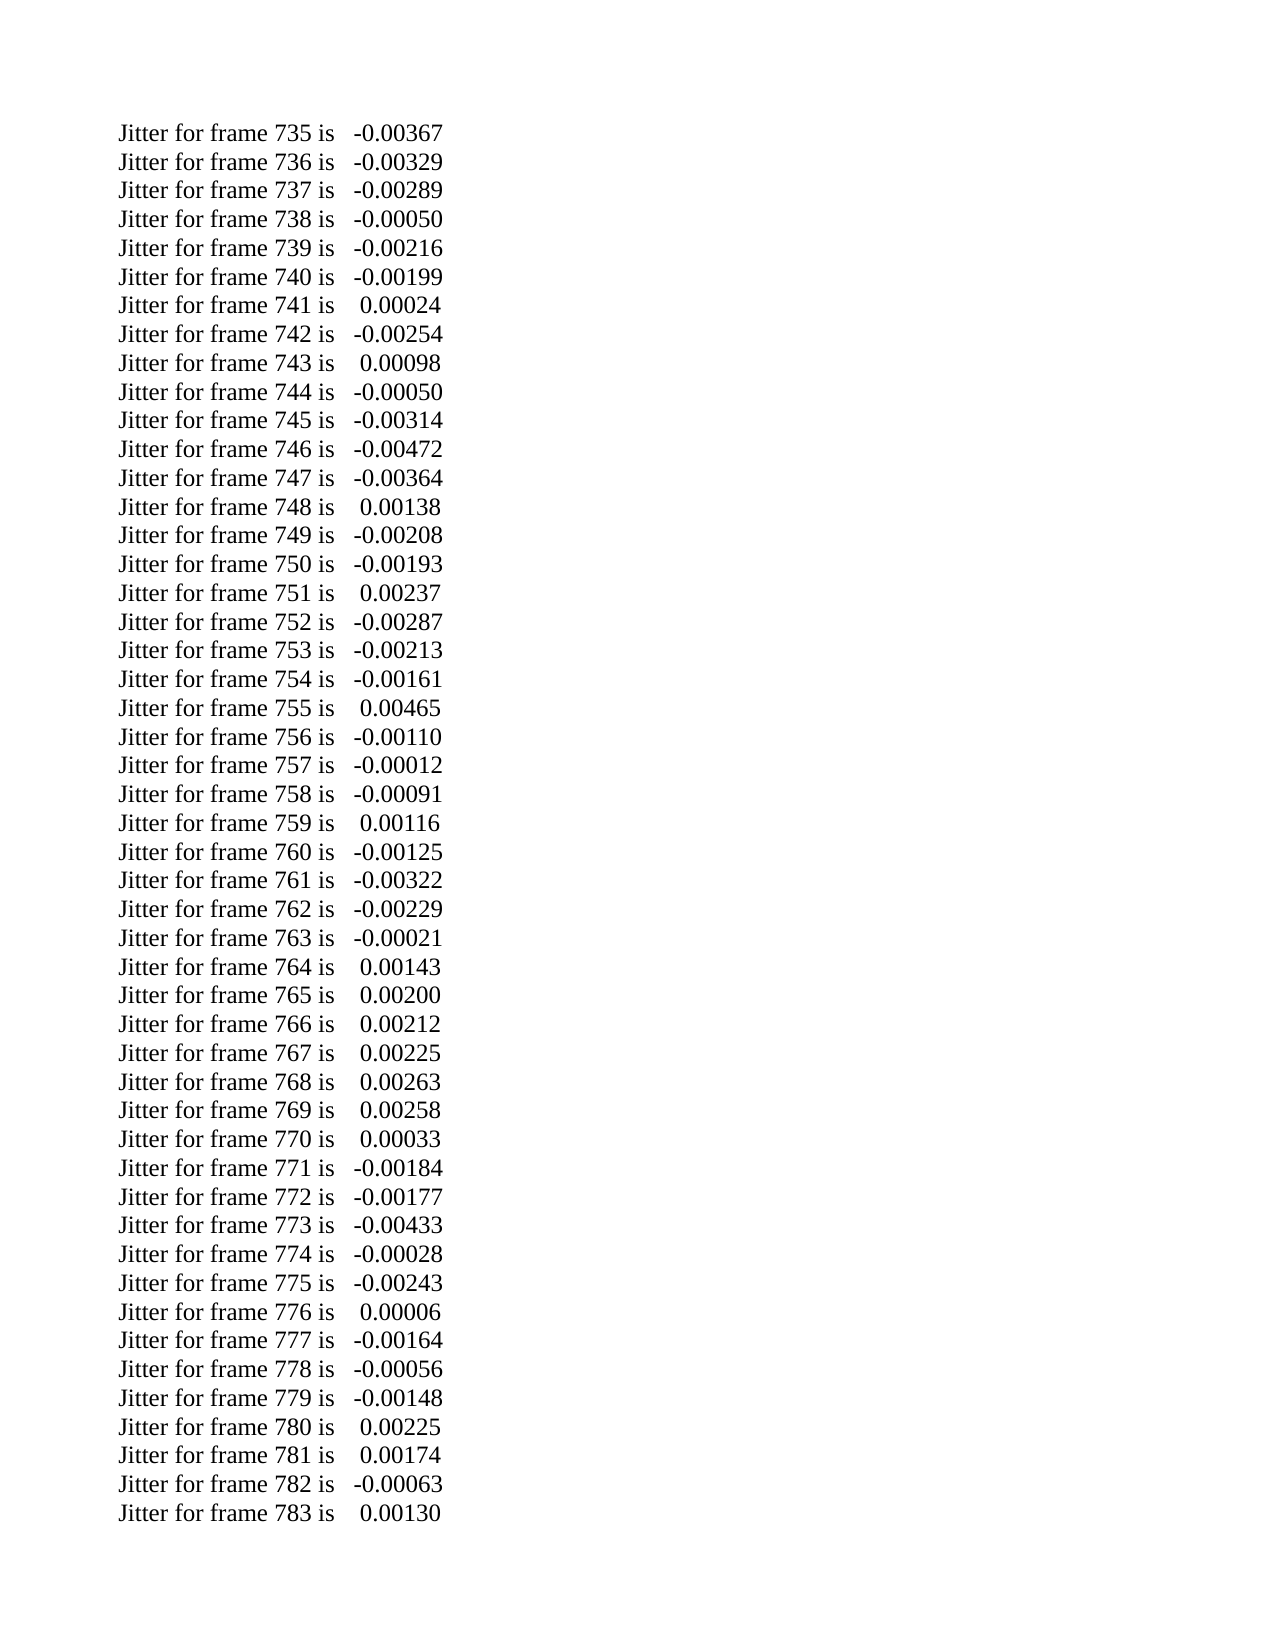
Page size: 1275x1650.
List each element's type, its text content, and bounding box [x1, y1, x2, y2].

text Jitter for frame 743 is 0.00098 [118, 348, 1157, 377]
text Jitter for frame 762 is -0.00229 [118, 894, 1157, 923]
text Jitter for frame 754 is -0.00161 [118, 664, 1157, 693]
text Jitter for frame 774 is -0.00028 [118, 1239, 1157, 1268]
text Jitter for frame 742 is -0.00254 [118, 319, 1157, 348]
text Jitter for frame 757 is -0.00012 [118, 751, 1157, 779]
text Jitter for frame 740 is -0.00199 [118, 262, 1157, 291]
text Jitter for frame 759 is 0.00116 [118, 808, 1157, 837]
text Jitter for frame 776 is 0.00006 [118, 1297, 1157, 1326]
text Jitter for frame 772 is -0.00177 [118, 1182, 1157, 1211]
text Jitter for frame 768 is 0.00263 [118, 1067, 1157, 1096]
text Jitter for frame 760 is -0.00125 [118, 837, 1157, 866]
text Jitter for frame 764 is 0.00143 [118, 952, 1157, 981]
text Jitter for frame 737 is -0.00289 [118, 176, 1157, 204]
text Jitter for frame 751 is 0.00237 [118, 578, 1157, 607]
text Jitter for frame 750 is -0.00193 [118, 549, 1157, 578]
text Jitter for frame 781 is 0.00174 [118, 1441, 1157, 1469]
text Jitter for frame 753 is -0.00213 [118, 636, 1157, 664]
text Jitter for frame 773 is -0.00433 [118, 1211, 1157, 1239]
text Jitter for frame 749 is -0.00208 [118, 521, 1157, 549]
text Jitter for frame 746 is -0.00472 [118, 434, 1157, 463]
text Jitter for frame 769 is 0.00258 [118, 1096, 1157, 1124]
text Jitter for frame 777 is -0.00164 [118, 1326, 1157, 1354]
text Jitter for frame 767 is 0.00225 [118, 1038, 1157, 1067]
text Jitter for frame 739 is -0.00216 [118, 233, 1157, 262]
text Jitter for frame 763 is -0.00021 [118, 923, 1157, 952]
text Jitter for frame 738 is -0.00050 [118, 204, 1157, 233]
text Jitter for frame 755 is 0.00465 [118, 693, 1157, 722]
text Jitter for frame 782 is -0.00063 [118, 1469, 1157, 1498]
text Jitter for frame 775 is -0.00243 [118, 1268, 1157, 1297]
text Jitter for frame 761 is -0.00322 [118, 866, 1157, 894]
text Jitter for frame 736 is -0.00329 [118, 147, 1157, 176]
text Jitter for frame 780 is 0.00225 [118, 1412, 1157, 1441]
text Jitter for frame 770 is 0.00033 [118, 1124, 1157, 1153]
text Jitter for frame 758 is -0.00091 [118, 779, 1157, 808]
text Jitter for frame 747 is -0.00364 [118, 463, 1157, 492]
text Jitter for frame 745 is -0.00314 [118, 406, 1157, 434]
text Jitter for frame 748 is 0.00138 [118, 492, 1157, 521]
text Jitter for frame 756 is -0.00110 [118, 722, 1157, 751]
text Jitter for frame 783 is 0.00130 [118, 1498, 1157, 1527]
text Jitter for frame 778 is -0.00056 [118, 1354, 1157, 1383]
text Jitter for frame 735 is -0.00367 [118, 118, 1157, 147]
text Jitter for frame 766 is 0.00212 [118, 1009, 1157, 1038]
text Jitter for frame 741 is 0.00024 [118, 291, 1157, 319]
text Jitter for frame 779 is -0.00148 [118, 1383, 1157, 1412]
text Jitter for frame 752 is -0.00287 [118, 607, 1157, 636]
text Jitter for frame 744 is -0.00050 [118, 377, 1157, 406]
text Jitter for frame 765 is 0.00200 [118, 981, 1157, 1009]
text Jitter for frame 771 is -0.00184 [118, 1153, 1157, 1182]
